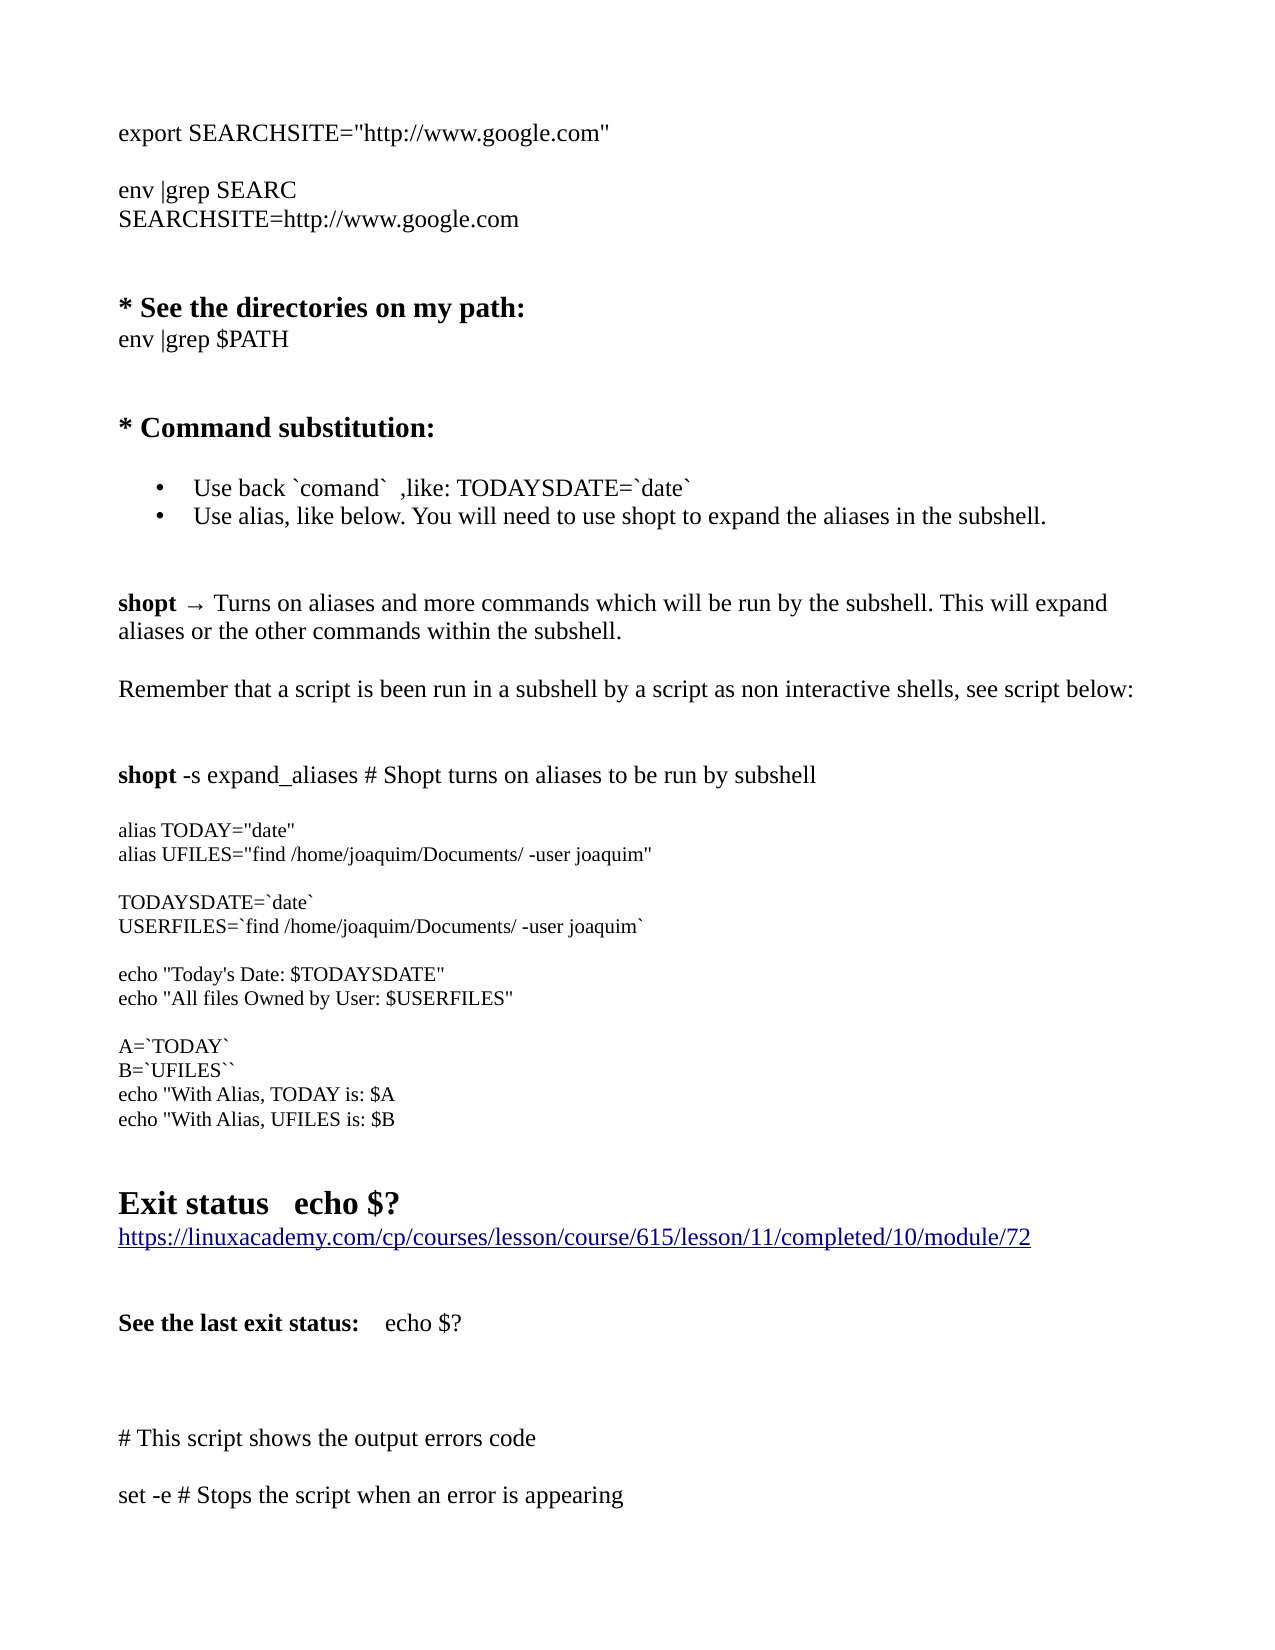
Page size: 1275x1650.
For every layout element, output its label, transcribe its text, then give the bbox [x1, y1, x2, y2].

text env |grep $PATH [118, 324, 1157, 353]
text env |grep SEARC [118, 176, 1157, 204]
text TODAYSDATE=`date` [118, 890, 1157, 914]
text USERFILES=`find /home/joaquim/Documents/ -user joaquim` [118, 914, 1157, 938]
text export SEARCHSITE="http://www.google.com" [118, 118, 1157, 147]
text shopt → Turns on aliases and more commands which will be run by the subshell. This will expand aliases or the other commands within the subshell. [118, 588, 1157, 645]
text B=`UFILES`` [118, 1058, 1157, 1082]
list Use back `comand` ,like: TODAYSDATE=`date` [156, 473, 1157, 501]
text Remember that a script is been run in a subshell by a script as non interactive shells, see script below: [118, 674, 1157, 703]
text alias TODAY="date" [118, 818, 1157, 842]
text echo "All files Owned by User: $USERFILES" [118, 986, 1157, 1010]
text echo "With Alias, TODAY is: $A [118, 1082, 1157, 1106]
text echo "With Alias, UFILES is: $B [118, 1106, 1157, 1131]
text # This script shows the output errors code [118, 1423, 1157, 1452]
text shopt -s expand_aliases # Shopt turns on aliases to be run by subshell [118, 760, 1157, 789]
text https://linuxacademy.com/cp/courses/lesson/course/615/lesson/11/completed/10/module/72 [118, 1222, 1157, 1250]
text set -e # Stops the script when an error is appearing [118, 1480, 1157, 1509]
text * See the directories on my path: [118, 291, 1157, 324]
text A=`TODAY` [118, 1034, 1157, 1058]
text echo "Today's Date: $TODAYSDATE" [118, 962, 1157, 986]
text Exit status echo $? [118, 1183, 1157, 1222]
text See the last exit status: echo $? [118, 1308, 1157, 1337]
text alias UFILES="find /home/joaquim/Documents/ -user joaquim" [118, 842, 1157, 866]
list Use alias, like below. You will need to use shopt to expand the aliases in the subshell. [156, 501, 1157, 530]
text * Command substitution: [118, 410, 1157, 444]
text SEARCHSITE=http://www.google.com [118, 204, 1157, 233]
